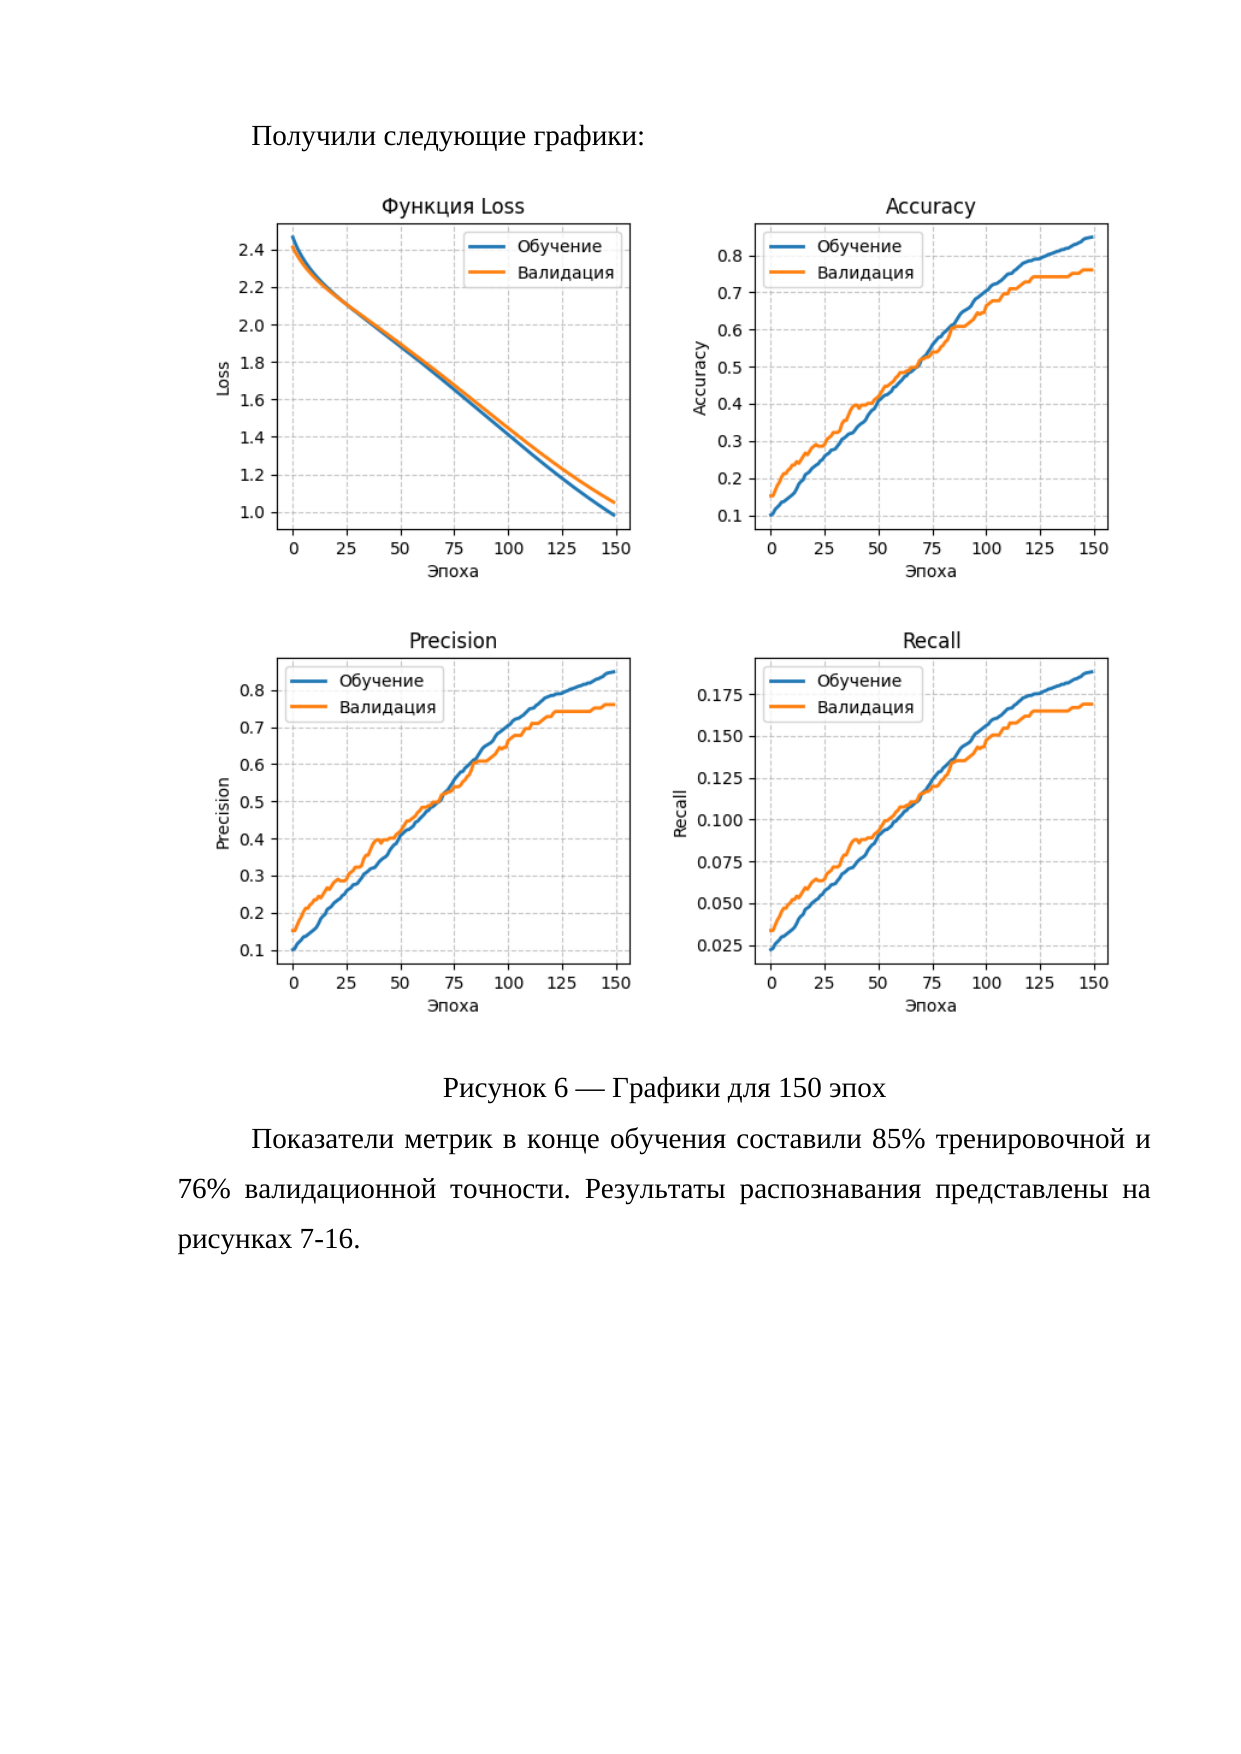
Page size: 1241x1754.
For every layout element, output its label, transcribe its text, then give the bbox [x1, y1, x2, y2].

picture [177, 168, 1152, 1037]
text Рисунок 6 — Графики для 150 эпох [177, 1037, 1152, 1104]
subtitle Получили следующие графики: [177, 118, 1152, 152]
subtitle Показатели метрик в конце обучения составили 85% тренировочной и 76% валидационной точности. Результаты распознавания представлены на рисунках 7-16. [177, 1121, 1152, 1255]
